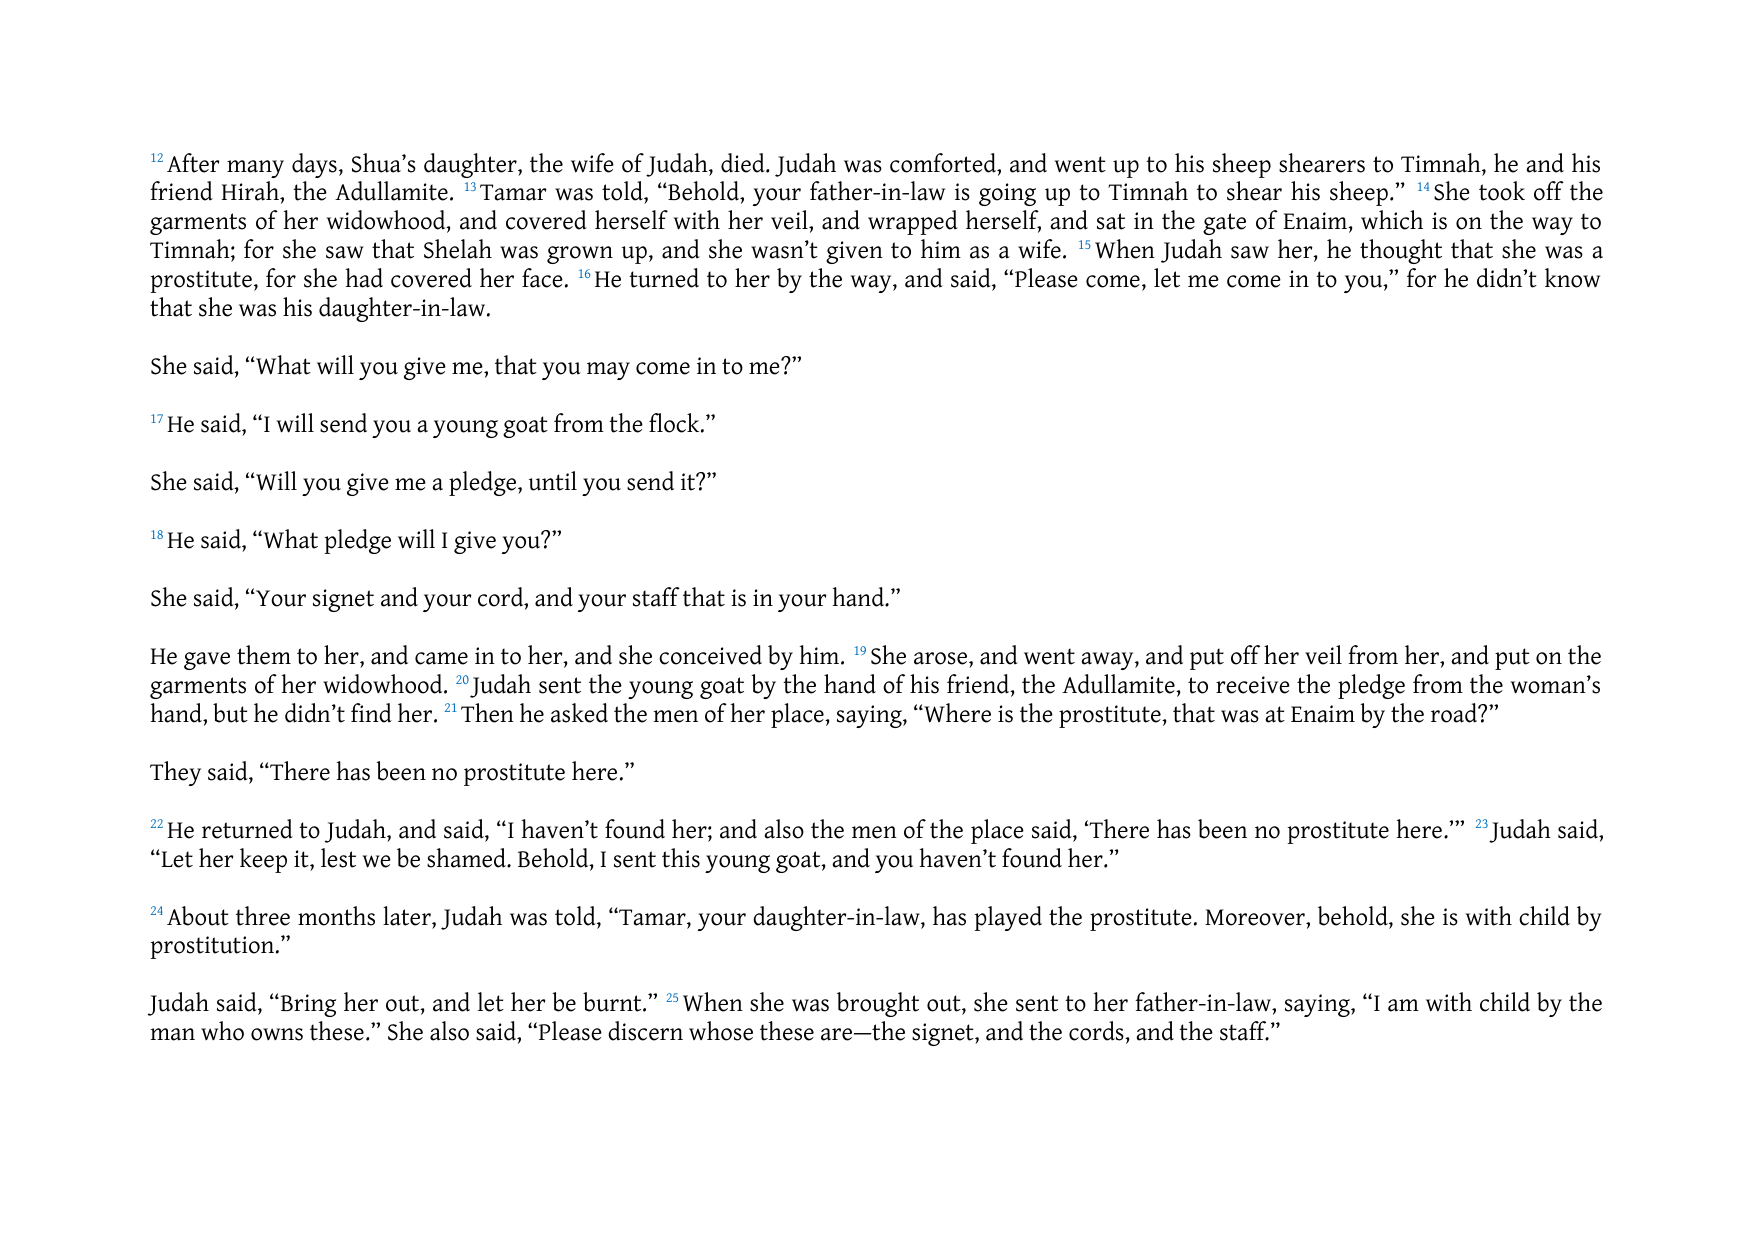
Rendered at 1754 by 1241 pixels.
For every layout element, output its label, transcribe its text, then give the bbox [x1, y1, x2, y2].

text Judah said, “Bring her out, and let her be burnt.” 25 When she was brought out, she sent to her father-in-law, saying, “I am with child by the man who owns these.” She also said, “Please discern whose these are—the signet, and the cords, and the staff.” [150, 990, 1604, 1048]
text 17 He said, “I will send you a young goat from the flock.” [150, 410, 1604, 439]
text 22 He returned to Judah, and said, “I haven’t found her; and also the men of the place said, ‘There has been no prostitute here.’” 23 Judah said, “Let her keep it, lest we be shamed. Behold, I sent this young goat, and you haven’t found her.” [150, 816, 1604, 874]
text She said, “Will you give me a pledge, until you send it?” [150, 468, 1604, 497]
text They said, “There has been no prostitute here.” [150, 758, 1604, 787]
text 18 He said, “What pledge will I give you?” [150, 526, 1604, 555]
text 24 About three months later, Judah was told, “Tamar, your daughter-in-law, has played the prostitute. Moreover, behold, she is with child by prostitution.” [150, 903, 1604, 961]
text She said, “What will you give me, that you may come in to me?” [150, 352, 1604, 381]
text He gave them to her, and came in to her, and she conceived by him. 19 She arose, and went away, and put off her veil from her, and put on the garments of her widowhood. 20 Judah sent the young goat by the hand of his friend, the Adullamite, to receive the pledge from the woman’s hand, but he didn’t find her. 21 Then he asked the men of her place, saying, “Where is the prostitute, that was at Enaim by the road?” [150, 642, 1604, 729]
text She said, “Your signet and your cord, and your staff that is in your hand.” [150, 584, 1604, 613]
text 12 After many days, Shua’s daughter, the wife of Judah, died. Judah was comforted, and went up to his sheep shearers to Timnah, he and his friend Hirah, the Adullamite. 13 Tamar was told, “Behold, your father-in-law is going up to Timnah to shear his sheep.” 14 She took off the garments of her widowhood, and covered herself with her veil, and wrapped herself, and sat in the gate of Enaim, which is on the way to Timnah; for she saw that Shelah was grown up, and she wasn’t given to him as a wife. 15 When Judah saw her, he thought that she was a prostitute, for she had covered her face. 16 He turned to her by the way, and said, “Please come, let me come in to you,” for he didn’t know that she was his daughter-in-law. [150, 150, 1604, 323]
